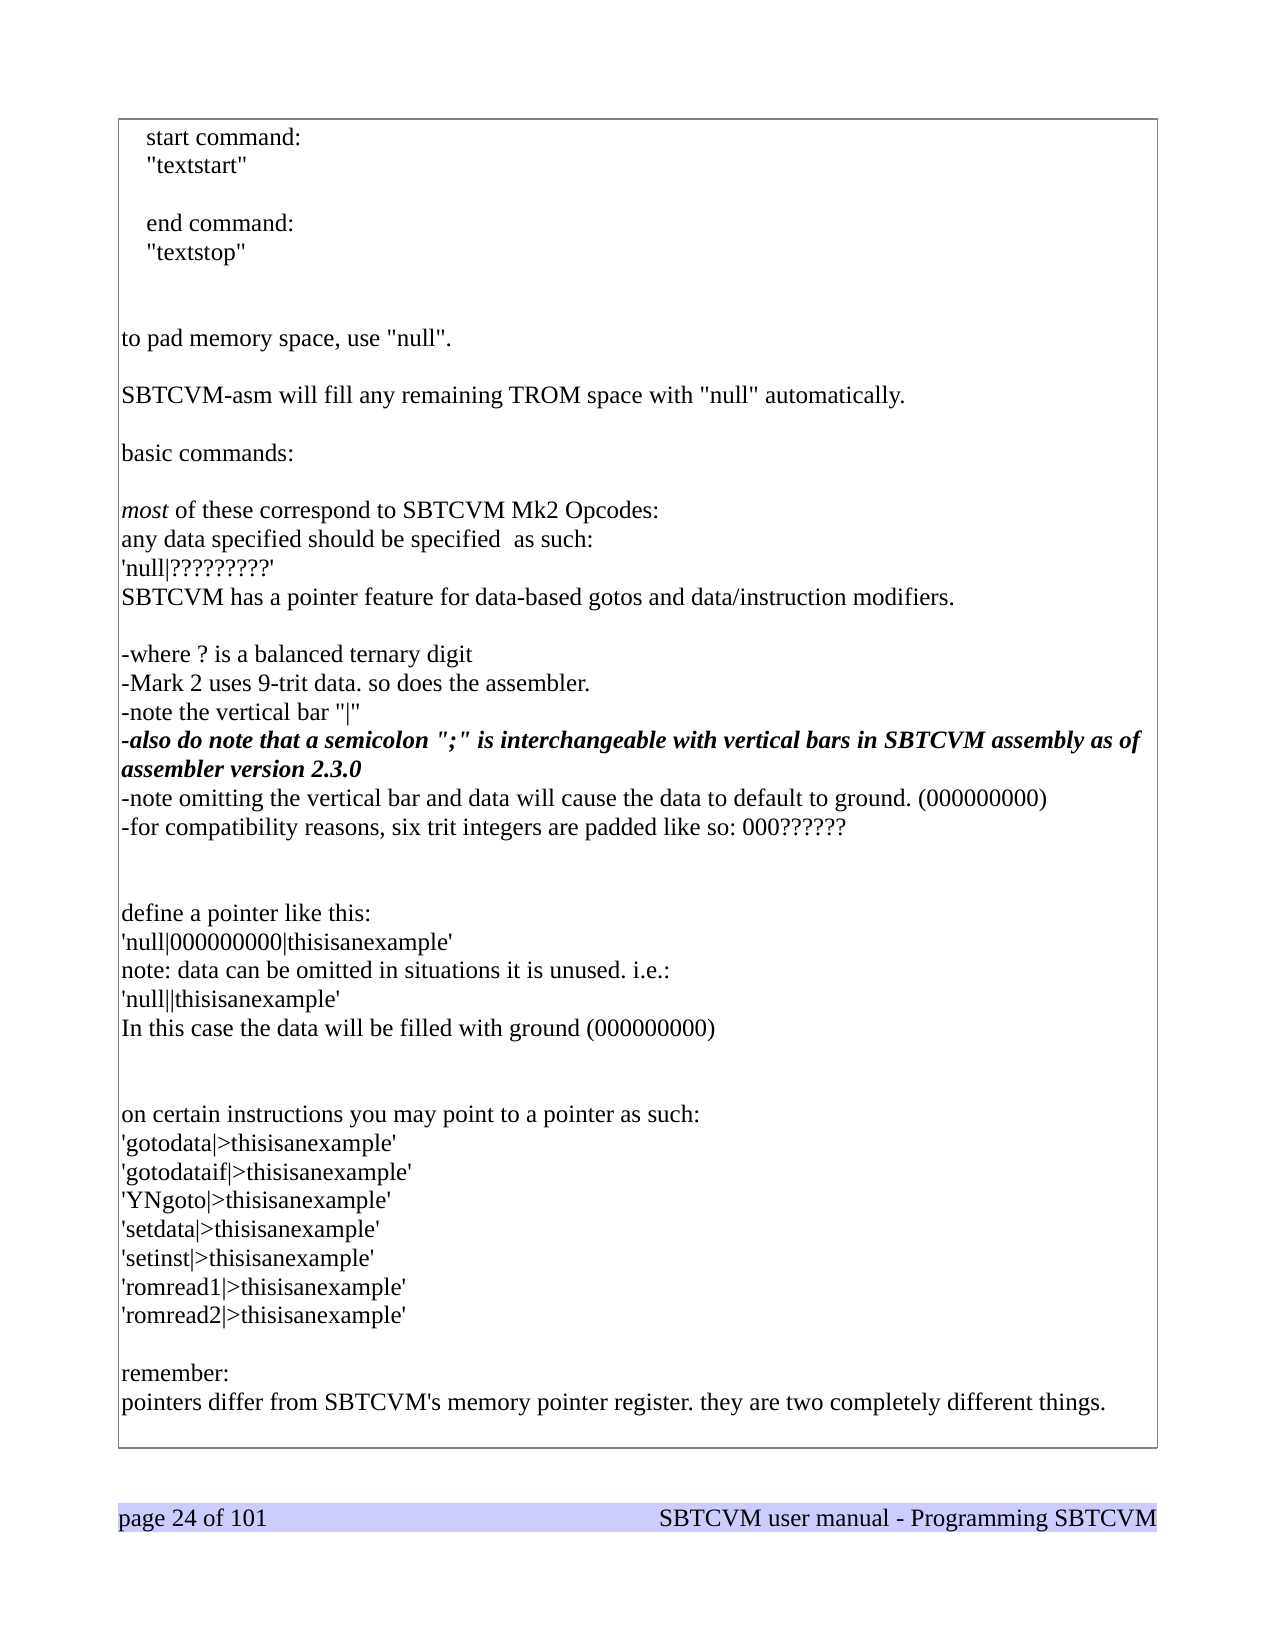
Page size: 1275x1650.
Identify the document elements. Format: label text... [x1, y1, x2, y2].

table_header start command: "textstart" end command: "textstop" to pad memory space, use "null". SBTCVM-asm will fill any remaining TROM space with "null" automatically. basic commands: most of these correspond to SBTCVM Mk2 Opcodes: any data specified should be specified as such: 'null|?????????' SBTCVM has a pointer feature for data-based gotos and data/instruction modifiers. -where ? is a balanced ternary digit -Mark 2 uses 9-trit data. so does the assembler. -note the vertical bar "|" -also do note that a semicolon ";" is interchangeable with vertical bars in SBTCVM assembly as of assembler version 2.3.0 -note omitting the vertical bar and data will cause the data to default to ground. (000000000) -for compatibility reasons, six trit integers are padded like so: 000?????? define a pointer like this: 'null|000000000|thisisanexample' note: data can be omitted in situations it is unused. i.e.: 'null||thisisanexample' In this case the data will be filled with ground (000000000) on certain instructions you may point to a pointer as such: 'gotodata|>thisisanexample' 'gotodataif|>thisisanexample' 'YNgoto|>thisisanexample' 'setdata|>thisisanexample' 'setinst|>thisisanexample' 'romread1|>thisisanexample' 'romread2|>thisisanexample' remember: pointers differ from SBTCVM's memory pointer register. they are two completely different things. [119, 120, 1157, 1447]
